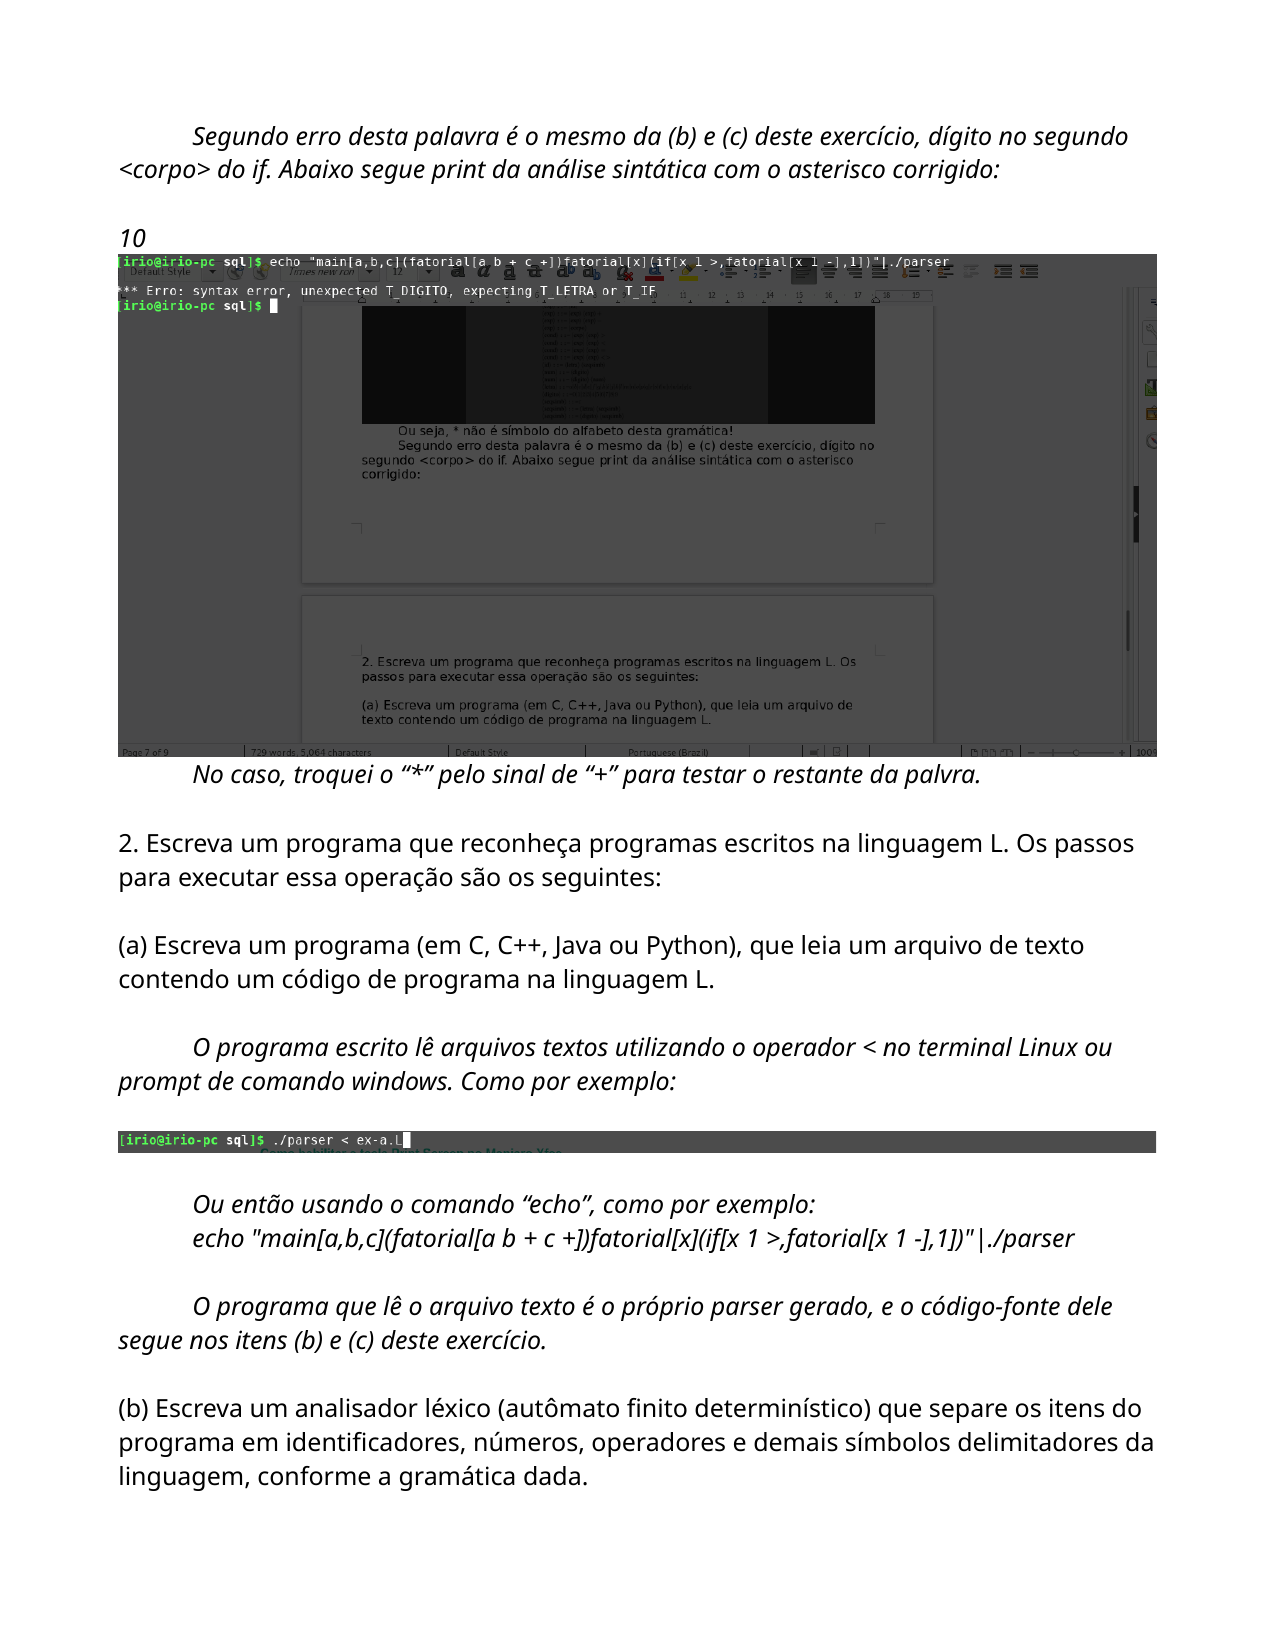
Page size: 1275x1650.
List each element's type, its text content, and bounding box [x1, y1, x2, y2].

text (a) Escreva um programa (em C, C++, Java ou Python), que leia um arquivo de texto contendo um código de programa na linguagem L. [118, 927, 1157, 996]
text echo "main[a,b,c](fatorial[a b + c +])fatorial[x](if[x 1 >,fatorial[x 1 -],1])"|./parser [118, 1221, 1157, 1255]
text O programa que lê o arquivo texto é o próprio parser gerado, e o código-fonte dele segue nos itens (b) e (c) deste exercício. [118, 1289, 1157, 1357]
picture [118, 254, 1157, 757]
picture [118, 1131, 1157, 1153]
text O programa escrito lê arquivos textos utilizando o operador < no terminal Linux ou prompt de comando windows. Como por exemplo: [118, 1029, 1157, 1098]
text Ou então usando o comando “echo”, como por exemplo: [118, 1187, 1157, 1221]
text No caso, troquei o “*” pelo sinal de “+” para testar o restante da palvra. [118, 757, 1157, 791]
text Segundo erro desta palavra é o mesmo da (b) e (c) deste exercício, dígito no segundo <corpo> do if. Abaixo segue print da análise sintática com o asterisco corrigido: [118, 118, 1157, 186]
text 2. Escreva um programa que reconheça programas escritos na linguagem L. Os passos para executar essa operação são os seguintes: [118, 825, 1157, 893]
text (b) Escreva um analisador léxico (autômato finito determinístico) que separe os itens do programa em identificadores, números, operadores e demais símbolos delimitadores da linguagem, conforme a gramática dada. [118, 1391, 1157, 1493]
text 8 [118, 220, 1157, 254]
